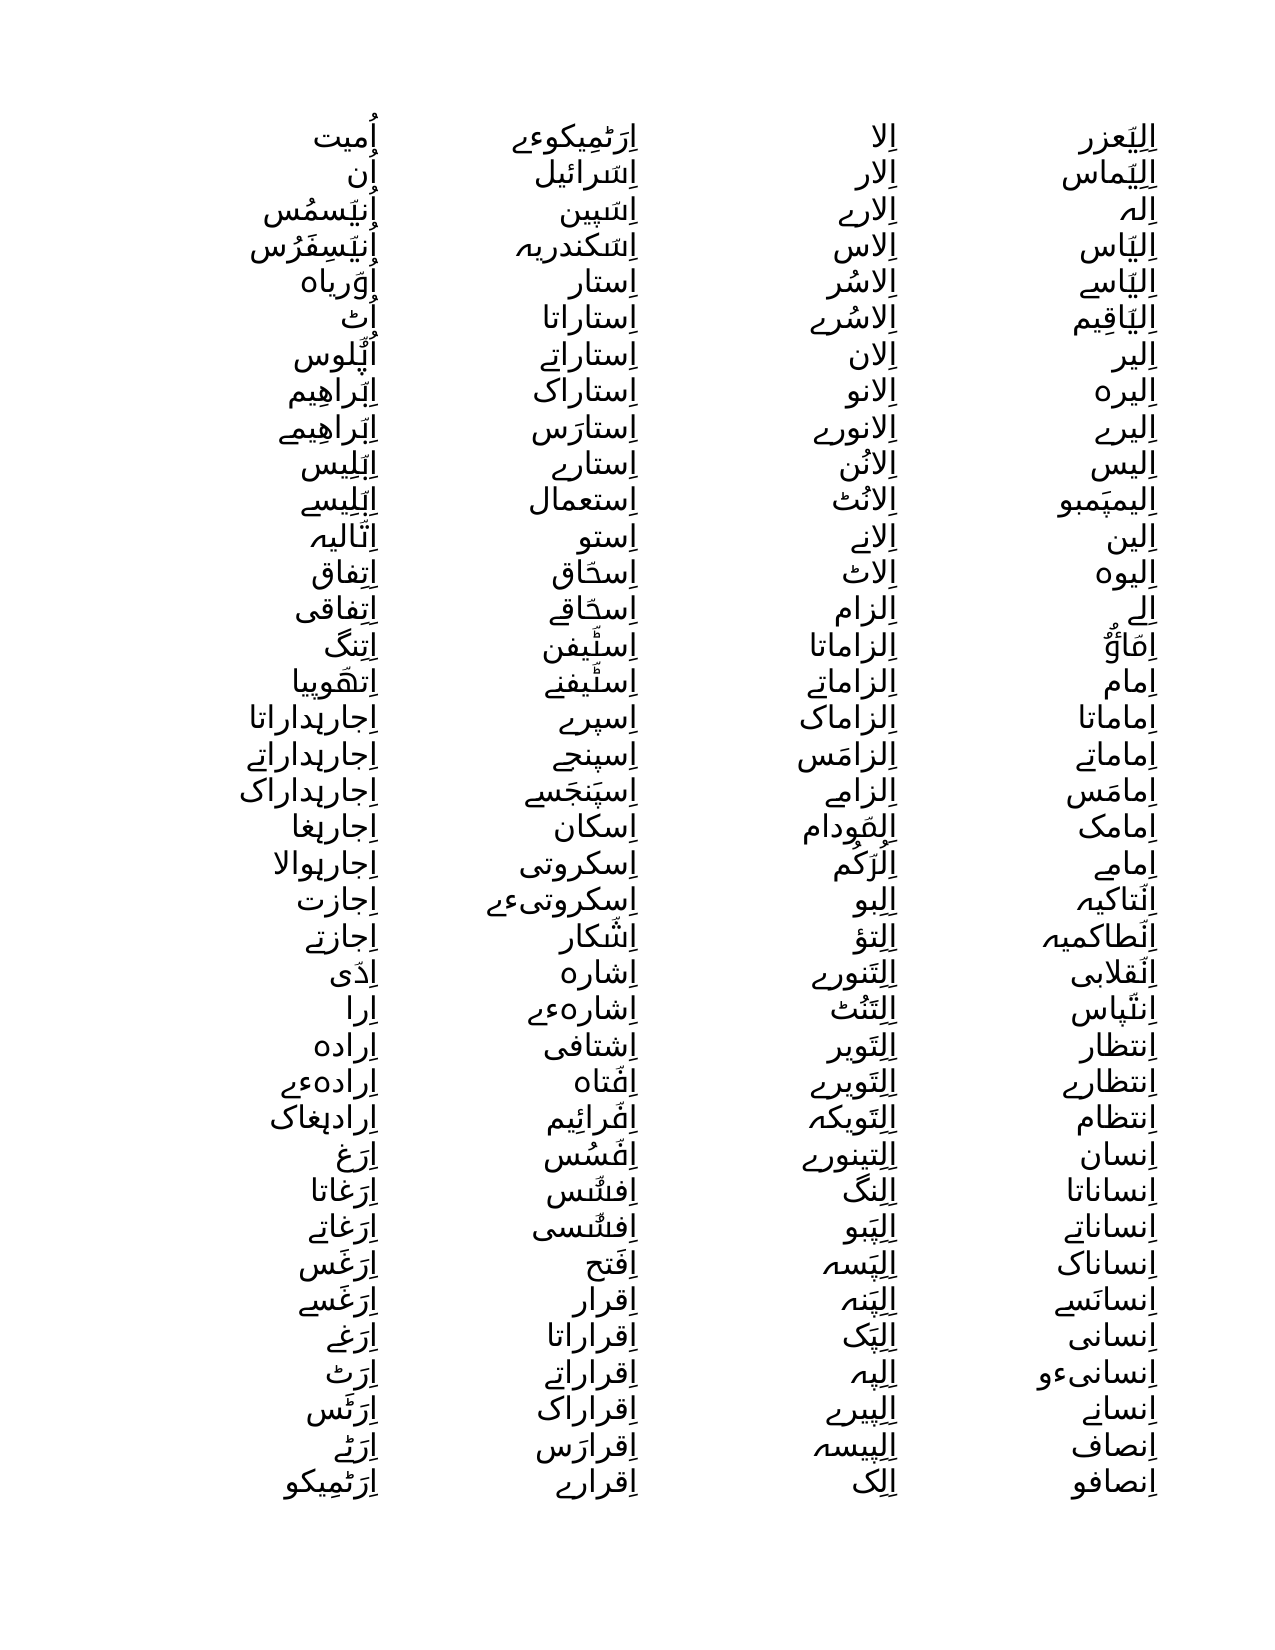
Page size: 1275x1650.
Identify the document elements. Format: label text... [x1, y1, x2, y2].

text اِسکروتی​ءے [378, 882, 637, 918]
text اِرَغاتا [118, 1172, 378, 1209]
text اُٹ [118, 300, 378, 336]
text اِرَٹے [118, 1427, 378, 1463]
text اِنسان [897, 1136, 1157, 1172]
text اِسپَنجَسے [378, 772, 637, 809]
text اُن [118, 154, 378, 191]
text اِلاس [637, 227, 897, 263]
text اِنسانے [897, 1391, 1157, 1427]
text اِفسُؔسی [378, 1209, 637, 1245]
text اِجارہ​غا [118, 809, 378, 845]
text اِسپنجے [378, 736, 637, 772]
text اِلِتَویر [637, 1027, 897, 1063]
text اِفَتح [378, 1245, 637, 1281]
text اِجارہ​داراتا [118, 700, 378, 736]
text اِفؔرائِیم [378, 1100, 637, 1136]
text اِجازت [118, 882, 378, 918]
text اِمؔاٷُ [897, 627, 1157, 663]
text اِلِتؤ [637, 918, 897, 954]
text اِشتافی [378, 1027, 637, 1063]
text اِسحؔاق [378, 554, 637, 591]
text اِلہ [897, 191, 1157, 227]
text اِرَغَسے [118, 1281, 378, 1318]
text اِلِتَویکہ [637, 1100, 897, 1136]
text اِتؔالیہ [118, 518, 378, 554]
text اِرَٹ [118, 1354, 378, 1391]
text اِنؔقلابی [897, 954, 1157, 991]
text اِمامَس [897, 772, 1157, 809]
text اِلِبو [637, 882, 897, 918]
text اِرَٹَس [118, 1391, 378, 1427]
text اِرادہ​ءے [118, 1063, 378, 1100]
text اُوؔریاہ [118, 263, 378, 300]
text اُمیت [118, 118, 378, 154]
text اِستارے [378, 445, 637, 482]
text اِرادہ​غاک [118, 1100, 378, 1136]
text اِلزامَس [637, 736, 897, 772]
text اِرَغَس [118, 1245, 378, 1281]
text اِنؔطاکمیہ [897, 918, 1157, 954]
text اِجارہ​والا [118, 845, 378, 882]
text اِشارہ​ءے [378, 991, 637, 1027]
text اِقراراتا [378, 1318, 637, 1354]
text اِلِنگ [637, 1172, 897, 1209]
text اِلزاماتا [637, 627, 897, 663]
text اِلِک [637, 1463, 897, 1499]
text اِلِپیرے [637, 1391, 897, 1427]
text اِنسانَسے [897, 1281, 1157, 1318]
text اِفسُؔس [378, 1172, 637, 1209]
text اِسحؔاقے [378, 591, 637, 627]
text اِرَٹ​مِیکو [118, 1463, 378, 1499]
text اِلین [897, 518, 1157, 554]
text اِسؔرائیل [378, 154, 637, 191]
text اِلانورے [637, 409, 897, 445]
text اِقرارے [378, 1463, 637, 1499]
text اِرَغ [118, 1136, 378, 1172]
text اِقرارَس [378, 1427, 637, 1463]
text اِلِپَک [637, 1318, 897, 1354]
text اِلانُن [637, 445, 897, 482]
text اِبؔلِیس [118, 445, 378, 482]
text اِلِپَنہ [637, 1281, 897, 1318]
text اِتھؔوپیا [118, 663, 378, 700]
text اِماماتا [897, 700, 1157, 736]
text اِلانے [637, 518, 897, 554]
text اِلزامے [637, 772, 897, 809]
text اِشؔکار [378, 918, 637, 954]
text اِبؔلِیسے [118, 482, 378, 518]
text اِلزام [637, 591, 897, 627]
text اِرادہ [118, 1027, 378, 1063]
text اِسپرے [378, 700, 637, 736]
text اِسٹؔیفنے [378, 663, 637, 700]
text اِتِنگ [118, 627, 378, 663]
text اِلارے [637, 191, 897, 227]
text اِلیر [897, 336, 1157, 373]
text اِنسانی​ءو [897, 1354, 1157, 1391]
text اِسؔکندریہ [378, 227, 637, 263]
text اِنساناتے [897, 1209, 1157, 1245]
text اِتِفاقی [118, 591, 378, 627]
text اِلِپَبو [637, 1209, 897, 1245]
text اِنتؔپاس [897, 991, 1157, 1027]
text اِستارَس [378, 409, 637, 445]
text اِرا [118, 991, 378, 1027]
text اِنتظار [897, 1027, 1157, 1063]
text اِمام [897, 663, 1157, 700]
text اِقراراک [378, 1391, 637, 1427]
text اِرَٹ​مِیکو​ءے [378, 118, 637, 154]
text اِلانُٹ [637, 482, 897, 518]
text اِنسانی [897, 1318, 1157, 1354]
text اِنساناتا [897, 1172, 1157, 1209]
text اِلِپہ [637, 1354, 897, 1391]
text اِلیس [897, 445, 1157, 482]
text اُپُؔلوس [118, 336, 378, 373]
text اِلزاماتے [637, 663, 897, 700]
text اِجارہ​داراتے [118, 736, 378, 772]
text اِسکروتی [378, 845, 637, 882]
text اِلیرے [897, 409, 1157, 445]
text اِلِپَسہ [637, 1245, 897, 1281]
text اُنیؔسِفَرُس [118, 227, 378, 263]
text اِمامک [897, 809, 1157, 845]
text اِلُرؔکُم [637, 845, 897, 882]
text اِنؔتاکیہ [897, 882, 1157, 918]
text اِستاراک [378, 373, 637, 409]
text اِلاسُر [637, 263, 897, 300]
text اِلِتَنُٹ [637, 991, 897, 1027]
text اِمامے [897, 845, 1157, 882]
text اِجازتے [118, 918, 378, 954]
text اِلیؔاس [897, 227, 1157, 263]
text اِفؔسُس [378, 1136, 637, 1172]
text اِماماتے [897, 736, 1157, 772]
text اِنتظام [897, 1100, 1157, 1136]
text اِستعمال [378, 482, 637, 518]
text اِرَغاتے [118, 1209, 378, 1245]
text اِستاراتا [378, 300, 637, 336]
text اِستار [378, 263, 637, 300]
text اِقرار [378, 1281, 637, 1318]
text اِرَغے [118, 1318, 378, 1354]
text اِلزاماک [637, 700, 897, 736]
text اِلاسُرے [637, 300, 897, 336]
text اِفؔتاہ [378, 1063, 637, 1100]
text اِشارہ [378, 954, 637, 991]
text اِلِپیسہ [637, 1427, 897, 1463]
text اُنیؔسمُس [118, 191, 378, 227]
text اِستو [378, 518, 637, 554]
text اِدؔی [118, 954, 378, 991]
text اِلان [637, 336, 897, 373]
text اِبؔراھِیمے [118, 409, 378, 445]
text اِنساناک [897, 1245, 1157, 1281]
text اِلار [637, 154, 897, 191]
text اِلِیؔماس [897, 154, 1157, 191]
text اِلِتَنورے [637, 954, 897, 991]
text اِبؔراھِیم [118, 373, 378, 409]
text اِلیؔاقِیم [897, 300, 1157, 336]
text اِتِفاق [118, 554, 378, 591]
text اِلِیؔعزر [897, 118, 1157, 154]
text اِنصافو [897, 1463, 1157, 1499]
text اِلے [897, 591, 1157, 627]
text اِلِتینورے [637, 1136, 897, 1172]
text اِلیؔاسے [897, 263, 1157, 300]
text اِلیوہ [897, 554, 1157, 591]
text اِلیرہ [897, 373, 1157, 409]
text اِلا [637, 118, 897, 154]
text اِنصاف [897, 1427, 1157, 1463]
text اِنتظارے [897, 1063, 1157, 1100]
text اِستاراتے [378, 336, 637, 373]
text اِجارہ​داراک [118, 772, 378, 809]
text اِلیمپَمبو [897, 482, 1157, 518]
text اِلاٹ [637, 554, 897, 591]
text اِقراراتے [378, 1354, 637, 1391]
text اِلمؔودام [637, 809, 897, 845]
text اِلِتَویرے [637, 1063, 897, 1100]
text اِسٹؔیفن [378, 627, 637, 663]
text اِسؔپین [378, 191, 637, 227]
text اِسکان [378, 809, 637, 845]
text اِلانو [637, 373, 897, 409]
